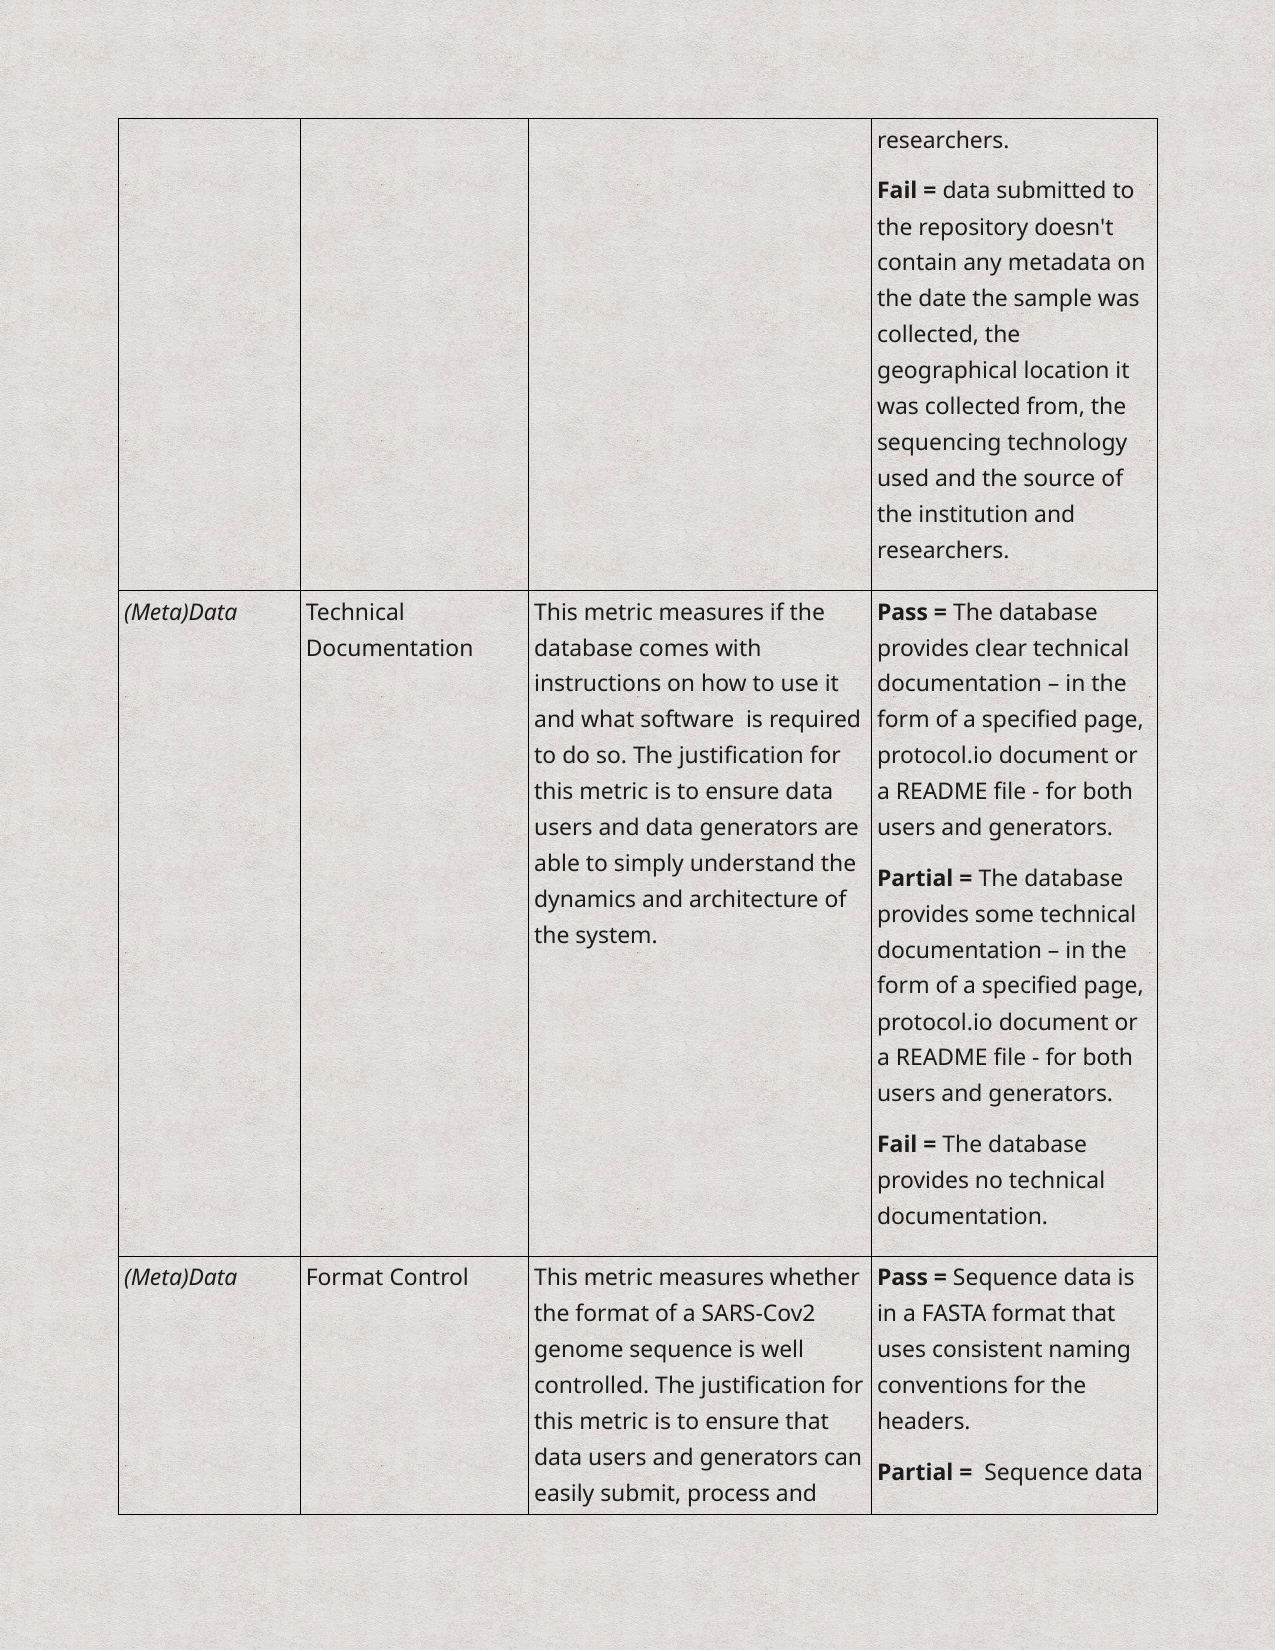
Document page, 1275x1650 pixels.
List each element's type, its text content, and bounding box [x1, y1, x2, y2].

table_cell This metric measures whether the format of a SARS-Cov2 genome sequence is well controlled. The justification for this metric is to ensure that data users and generators can easily submit, process and [529, 1257, 871, 1514]
table_cell This metric measures if the database comes with instructions on how to use it and what software is required to do so. The justification for this metric is to ensure data users and data generators are able to simply understand the dynamics and architecture of the system. [529, 591, 871, 1256]
table_cell Technical Documentation [301, 591, 528, 1256]
table_cell Pass = Sequence data is in a FASTA format that uses consistent naming conventions for the headers. Partial = Sequence data [872, 1257, 1157, 1514]
table_cell (Meta)Data [119, 1257, 300, 1514]
picture [0, 0, 1275, 1650]
table_cell researchers. Fail = data submitted to the repository doesn't contain any metadata on the date the sample was collected, the geographical location it was collected from, the sequencing technology used and the source of the institution and researchers. [872, 119, 1157, 590]
table_cell [301, 119, 528, 590]
table_cell (Meta)Data [119, 591, 300, 1256]
table_cell Pass = The database provides clear technical documentation – in the form of a specified page, protocol.io document or a README file - for both users and generators. Partial = The database provides some technical documentation – in the form of a specified page, protocol.io document or a README file - for both users and generators. Fail = The database provides no technical documentation. [872, 591, 1157, 1256]
table_cell [119, 119, 300, 590]
table_cell [529, 119, 871, 590]
table_cell Format Control [301, 1257, 528, 1514]
